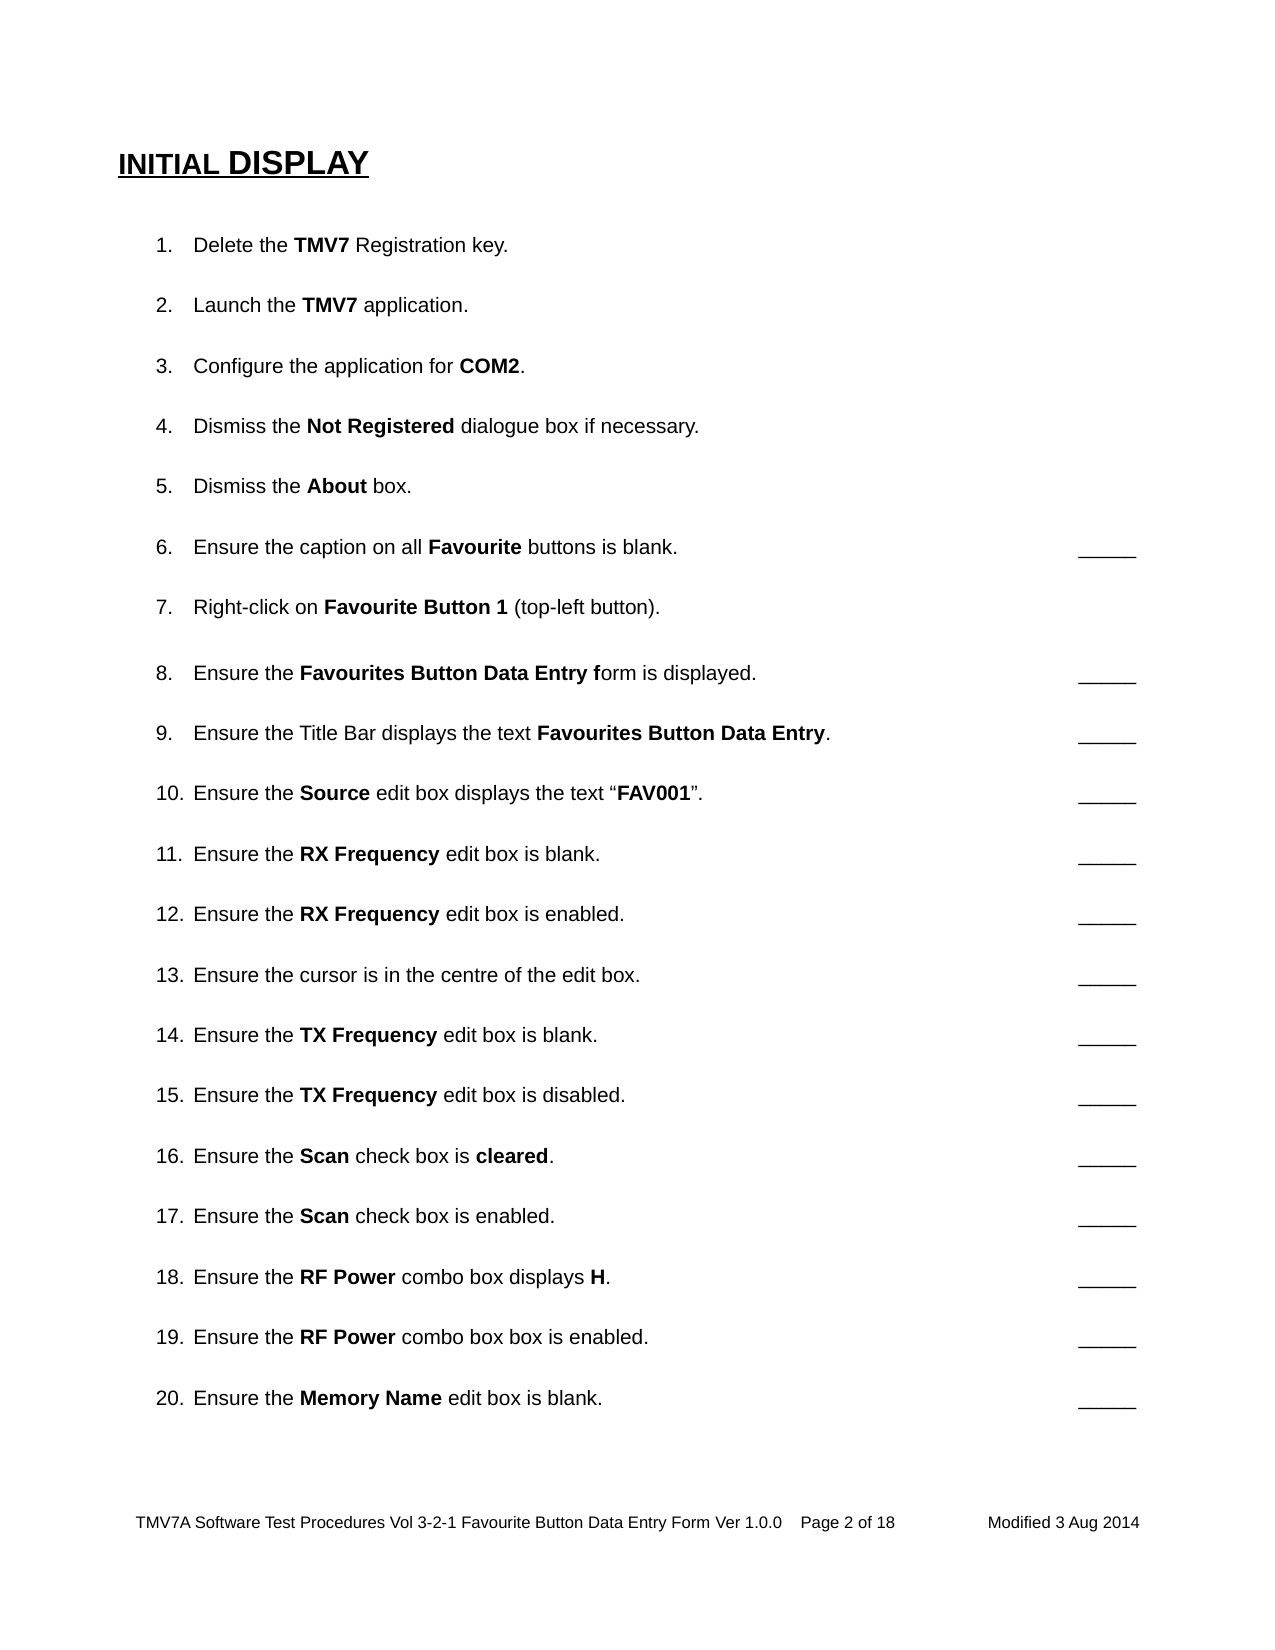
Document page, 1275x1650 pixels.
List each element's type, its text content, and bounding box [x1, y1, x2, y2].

list Ensure the Title Bar displays the text Favourites Button Data Entry. _____ [156, 721, 1157, 769]
list Ensure the RF Power combo box displays H. _____ [156, 1264, 1157, 1312]
list Ensure the TX Frequency edit box is blank. _____ [156, 1023, 1157, 1071]
subtitle INITIAL DISPLAY [118, 143, 1157, 220]
list Ensure the Scan check box is enabled. _____ [156, 1204, 1157, 1252]
list Right-click on Favourite Button 1 (top-left button). [156, 595, 1157, 648]
list Ensure the RF Power combo box box is enabled. _____ [156, 1325, 1157, 1373]
list Ensure the Memory Name edit box is blank. _____ [156, 1385, 1157, 1433]
list Dismiss the About box. [156, 474, 1157, 522]
list Dismiss the Not Registered dialogue box if necessary. [156, 414, 1157, 462]
list Configure the application for COM2. [156, 353, 1157, 401]
list Ensure the Source edit box displays the text “FAV001”. _____ [156, 781, 1157, 829]
list Ensure the Scan check box is cleared. _____ [156, 1144, 1157, 1192]
list Ensure the TX Frequency edit box is disabled. _____ [156, 1083, 1157, 1131]
list Launch the TMV7 application. [156, 293, 1157, 341]
list Ensure the caption on all Favourite buttons is blank. _____ [156, 535, 1157, 583]
list Ensure the Favourites Button Data Entry form is displayed. _____ [156, 660, 1157, 708]
list Ensure the cursor is in the centre of the edit box. _____ [156, 962, 1157, 1010]
list Ensure the RX Frequency edit box is blank. _____ [156, 842, 1157, 889]
list Ensure the RX Frequency edit box is enabled. _____ [156, 902, 1157, 950]
list Delete the TMV7 Registration key. [156, 233, 1157, 281]
